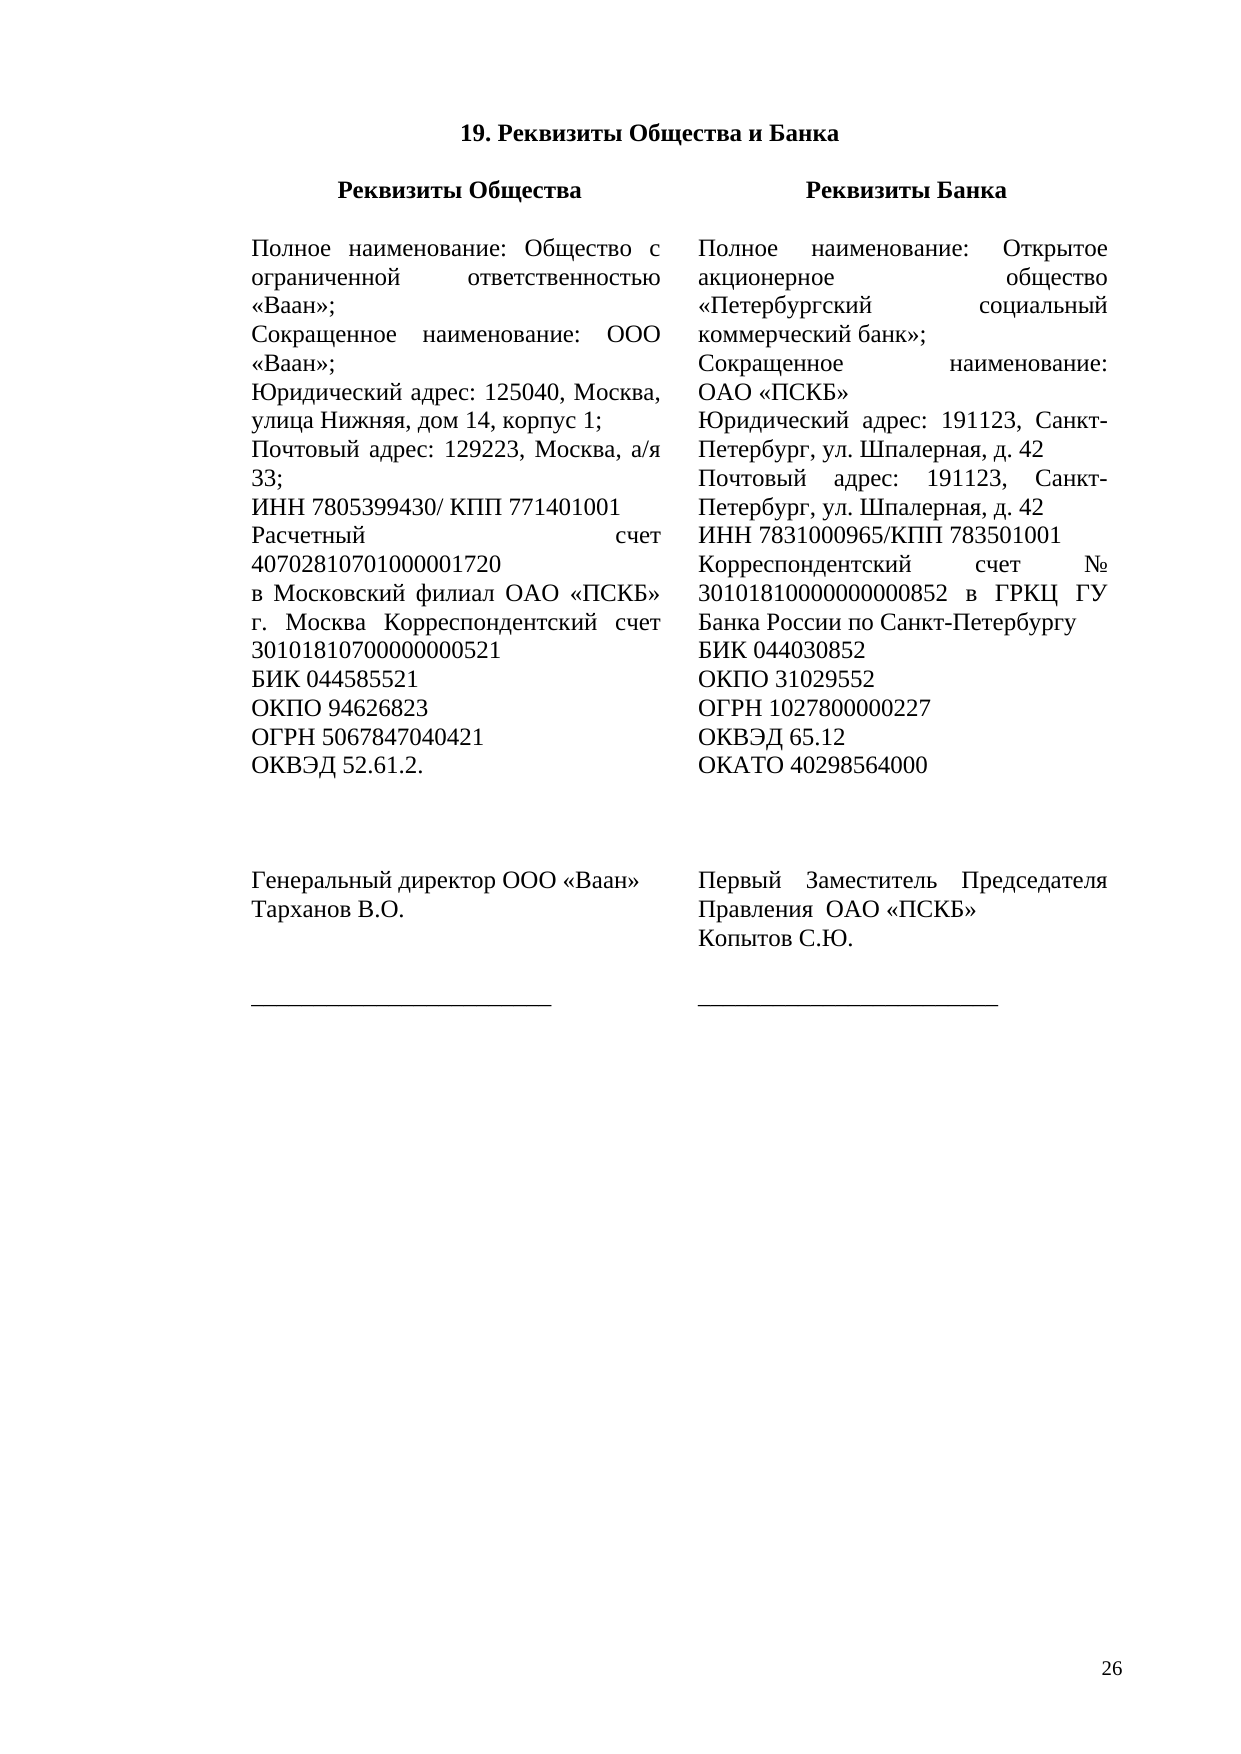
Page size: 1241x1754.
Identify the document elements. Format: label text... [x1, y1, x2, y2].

table_cell Полное наименование: Открытое акционерное общество «Петербургский социальный коммерческий банк»; Сокращенное наименование: ОАО «ПСКБ» Юридический адрес: 191123, Санкт-Петербург, ул. Шпалерная, д. 42 Почтовый адрес: 191123, Санкт-Петербург, ул. Шпалерная, д. 42 ИНН 7831000965/КПП 783501001 Корреспондентский счет № 30101810000000000852 в ГРКЦ ГУ Банка России по Санкт-Петербургу БИК 044030852 ОКПО 31029552 ОГРН 1027800000227 ОКВЭД 65.12 ОКАТО 40298564000 [683, 233, 1130, 837]
table_cell Первый Заместитель Председателя Правления ОАО «ПСКБ» Копытов С.Ю. ________________________ [683, 837, 1130, 1038]
table_header Реквизиты Банка [683, 176, 1130, 233]
table_cell Генеральный директор ООО «Ваан» Тарханов В.О. ________________________ [236, 837, 683, 1038]
list Реквизиты Общества и Банка [177, 118, 1122, 147]
table_cell Полное наименование: Общество с ограниченной ответственностью «Ваан»; Сокращенное наименование: ООО «Ваан»; Юридический адрес: 125040, Москва, улица Нижняя, дом 14, корпус 1; Почтовый адрес: 129223, Москва, а/я 33; ИНН 7805399430/ КПП 771401001 Расчетный счет 40702810701000001720 в Московский филиал ОАО «ПСКБ» г. Москва Корреспондентский счет 30101810700000000521 БИК 044585521 ОКПО 94626823 ОГРН 5067847040421 ОКВЭД 52.61.2. [236, 233, 683, 837]
table_header Реквизиты Общества [236, 176, 683, 233]
